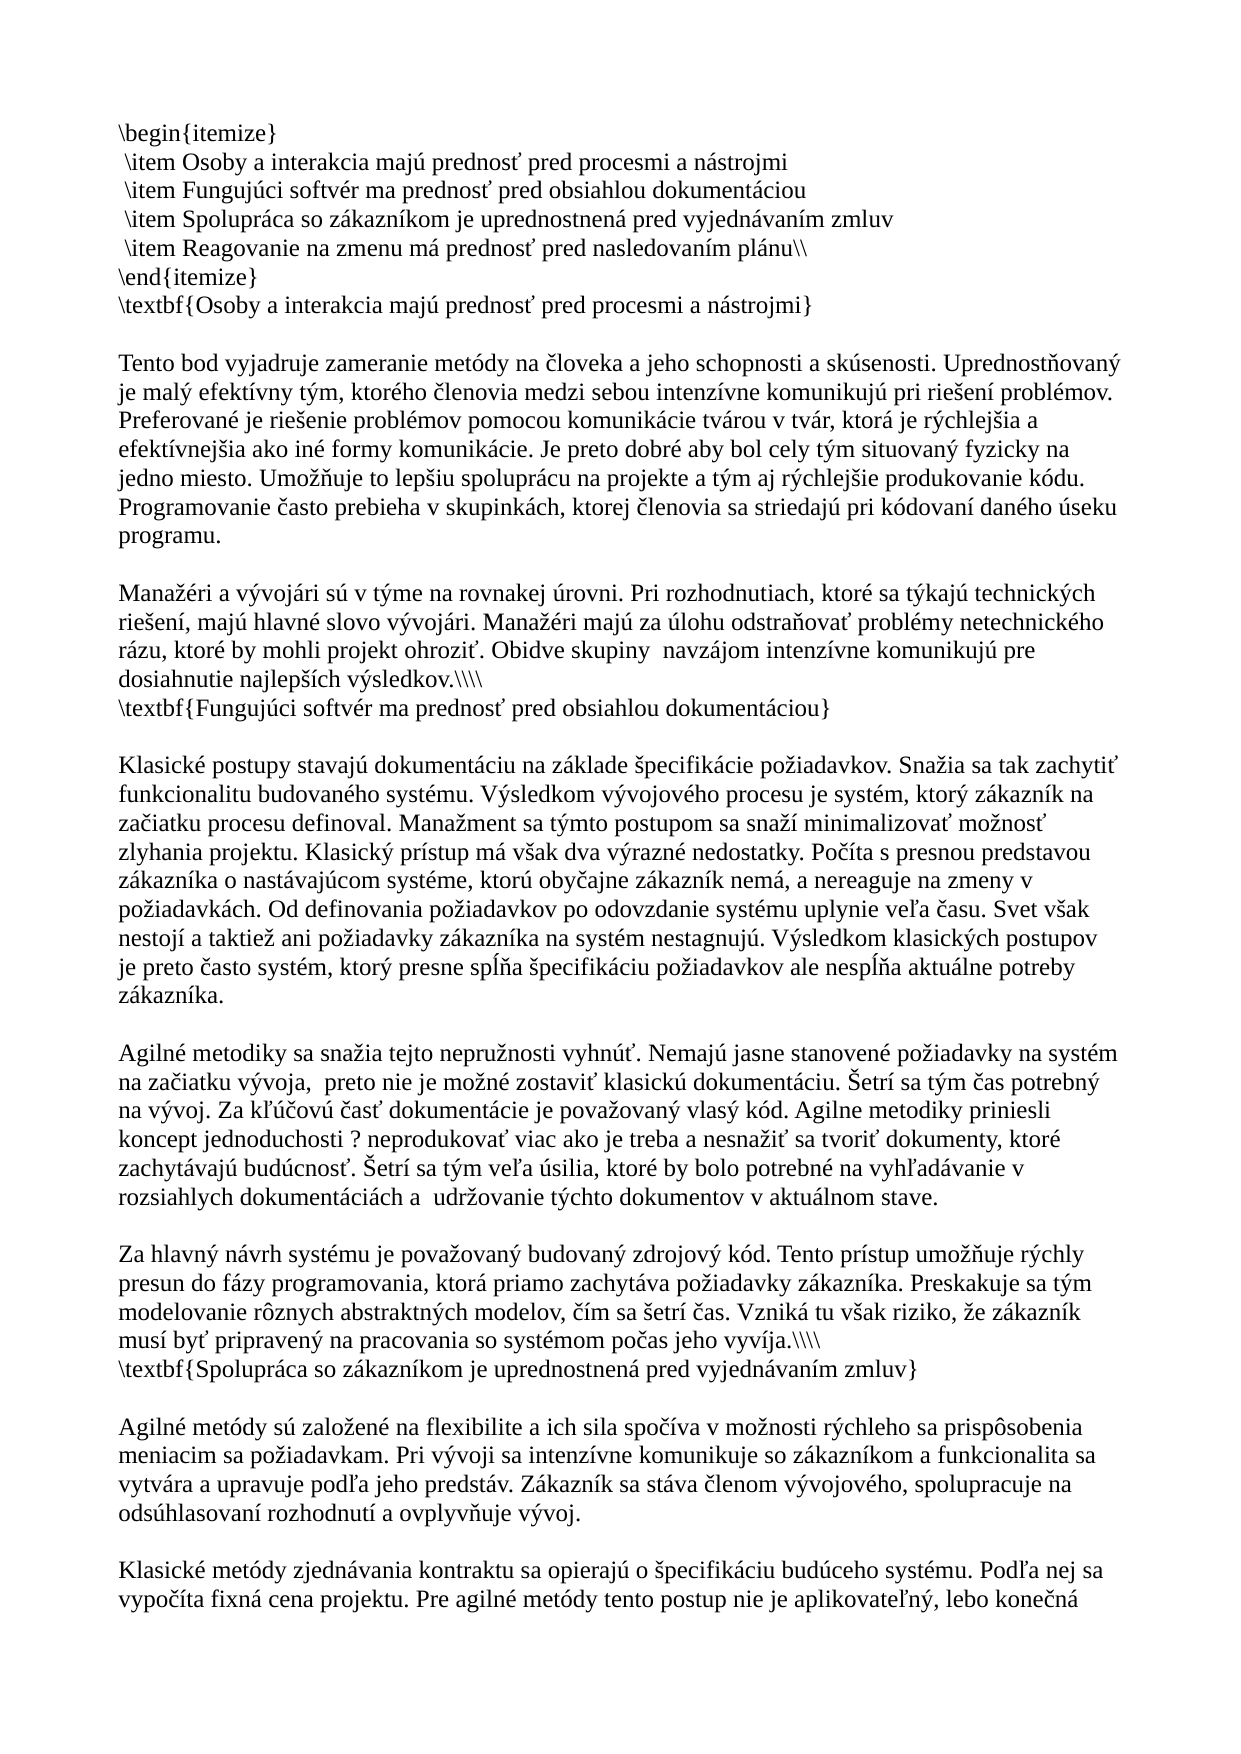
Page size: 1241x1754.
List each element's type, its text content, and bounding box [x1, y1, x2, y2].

text Manažéri a vývojári sú v týme na rovnakej úrovni. Pri rozhodnutiach, ktoré sa týkajú technických riešení, majú hlavné slovo vývojári. Manažéri majú za úlohu odstraňovať problémy netechnického rázu, ktoré by mohli projekt ohroziť. Obidve skupiny navzájom intenzívne komunikujú pre dosiahnutie najlepších výsledkov.\\\\ [118, 578, 1122, 693]
text Agilné metodiky sa snažia tejto nepružnosti vyhnúť. Nemajú jasne stanovené požiadavky na systém na začiatku vývoja, preto nie je možné zostaviť klasickú dokumentáciu. Šetrí sa tým čas potrebný na vývoj. Za kľúčovú časť dokumentácie je považovaný vlasý kód. Agilne metodiky priniesli koncept jednoduchosti ? neprodukovať viac ako je treba a nesnažiť sa tvoriť dokumenty, ktoré zachytávajú budúcnosť. Šetrí sa tým veľa úsilia, ktoré by bolo potrebné na vyhľadávanie v rozsiahlych dokumentáciách a udržovanie týchto dokumentov v aktuálnom stave. [118, 1038, 1122, 1211]
text \item Reagovanie na zmenu má prednosť pred nasledovaním plánu\\ [118, 233, 1122, 262]
text \begin{itemize} [118, 118, 1122, 147]
text \textbf{Fungujúci softvér ma prednosť pred obsiahlou dokumentáciou} [118, 693, 1122, 722]
text \end{itemize} [118, 262, 1122, 291]
text Tento bod vyjadruje zameranie metódy na človeka a jeho schopnosti a skúsenosti. Uprednostňovaný je malý efektívny tým, ktorého členovia medzi sebou intenzívne komunikujú pri riešení problémov. Preferované je riešenie problémov pomocou komunikácie tvárou v tvár, ktorá je rýchlejšia a efektívnejšia ako iné formy komunikácie. Je preto dobré aby bol cely tým situovaný fyzicky na jedno miesto. Umožňuje to lepšiu spoluprácu na projekte a tým aj rýchlejšie produkovanie kódu. Programovanie často prebieha v skupinkách, ktorej členovia sa striedajú pri kódovaní daného úseku programu. [118, 348, 1122, 549]
text \item Spolupráca so zákazníkom je uprednostnená pred vyjednávaním zmluv [118, 204, 1122, 233]
text \item Fungujúci softvér ma prednosť pred obsiahlou dokumentáciou [118, 176, 1122, 204]
text Klasické postupy stavajú dokumentáciu na základe špecifikácie požiadavkov. Snažia sa tak zachytiť funkcionalitu budovaného systému. Výsledkom vývojového procesu je systém, ktorý zákazník na začiatku procesu definoval. Manažment sa týmto postupom sa snaží minimalizovať možnosť zlyhania projektu. Klasický prístup má však dva výrazné nedostatky. Počíta s presnou predstavou zákazníka o nastávajúcom systéme, ktorú obyčajne zákazník nemá, a nereaguje na zmeny v požiadavkách. Od definovania požiadavkov po odovzdanie systému uplynie veľa času. Svet však nestojí a taktiež ani požiadavky zákazníka na systém nestagnujú. Výsledkom klasických postupov je preto často systém, ktorý presne spĺňa špecifikáciu požiadavkov ale nespĺňa aktuálne potreby zákazníka. [118, 751, 1122, 1009]
text \textbf{Spolupráca so zákazníkom je uprednostnená pred vyjednávaním zmluv} [118, 1354, 1122, 1383]
text \item Osoby a interakcia majú prednosť pred procesmi a nástrojmi [118, 147, 1122, 176]
text Agilné metódy sú založené na flexibilite a ich sila spočíva v možnosti rýchleho sa prispôsobenia meniacim sa požiadavkam. Pri vývoji sa intenzívne komunikuje so zákazníkom a funkcionalita sa vytvára a upravuje podľa jeho predstáv. Zákazník sa stáva členom vývojového, spolupracuje na odsúhlasovaní rozhodnutí a ovplyvňuje vývoj. [118, 1412, 1122, 1527]
text Za hlavný návrh systému je považovaný budovaný zdrojový kód. Tento prístup umožňuje rýchly presun do fázy programovania, ktorá priamo zachytáva požiadavky zákazníka. Preskakuje sa tým modelovanie rôznych abstraktných modelov, čím sa šetrí čas. Vzniká tu však riziko, že zákazník musí byť pripravený na pracovania so systémom počas jeho vyvíja.\\\\ [118, 1239, 1122, 1354]
text \textbf{Osoby a interakcia majú prednosť pred procesmi a nástrojmi} [118, 291, 1122, 319]
text Klasické metódy zjednávania kontraktu sa opierajú o špecifikáciu budúceho systému. Podľa nej sa vypočíta fixná cena projektu. Pre agilné metódy tento postup nie je aplikovateľný, lebo konečná [118, 1556, 1122, 1613]
